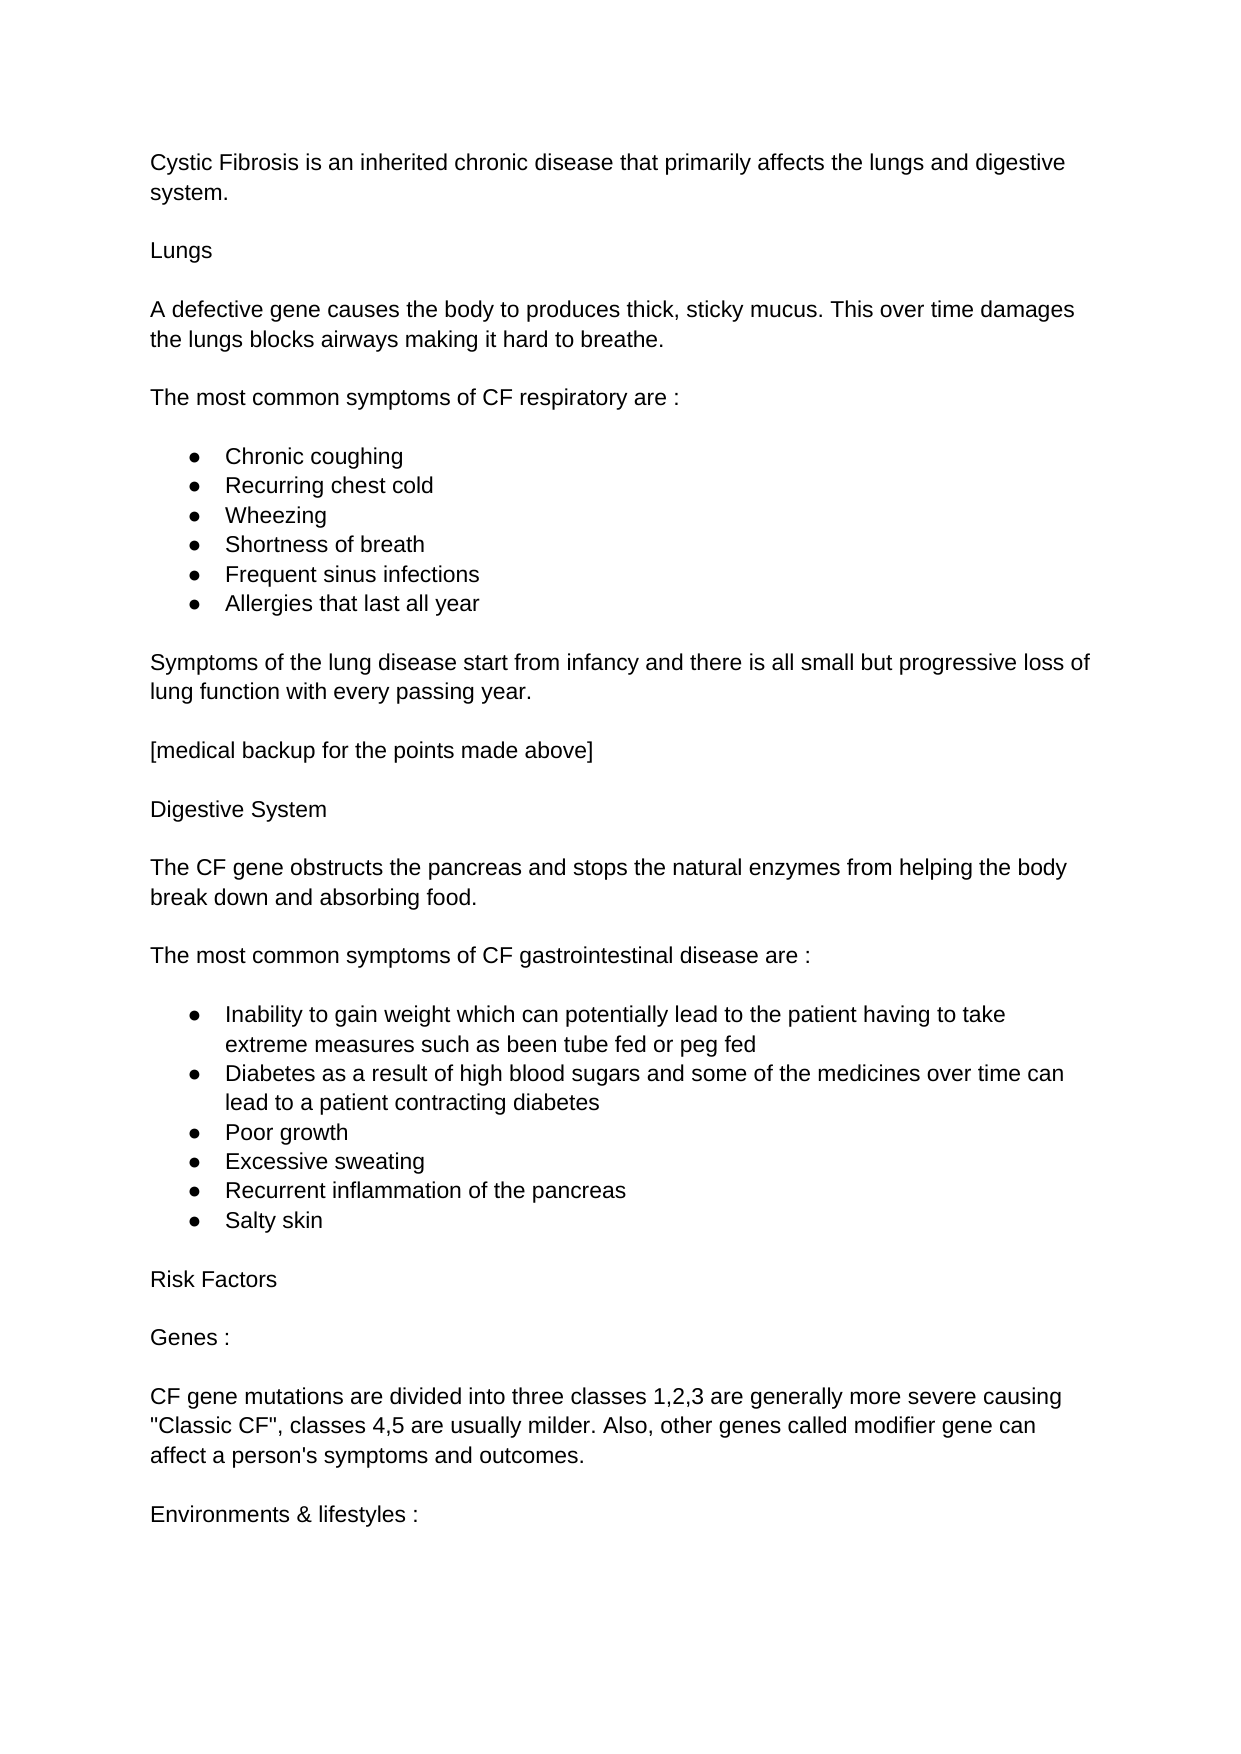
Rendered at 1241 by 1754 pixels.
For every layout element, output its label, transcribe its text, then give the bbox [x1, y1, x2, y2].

text A defective gene causes the body to produces thick, sticky mucus. This over time damages the lungs blocks airways making it hard to breathe. [150, 297, 1090, 352]
list Poor growth [187, 1119, 1090, 1145]
list Recurring chest cold [187, 473, 1090, 499]
text The most common symptoms of CF respiratory are : [150, 385, 1090, 411]
text Lungs [150, 238, 1090, 264]
text The CF gene obstructs the pancreas and stops the natural enzymes from helping the body break down and absorbing food. [150, 855, 1090, 910]
list Diabetes as a result of high blood sugars and some of the medicines over time can lead to a patient contracting diabetes [187, 1061, 1090, 1116]
list Recurrent inflammation of the pancreas [187, 1178, 1090, 1204]
text Environments & lifestyles : [150, 1501, 1090, 1527]
text The most common symptoms of CF gastrointestinal disease are : [150, 943, 1090, 969]
list Inability to gain weight which can potentially lead to the patient having to take extreme measures such as been tube fed or peg fed [187, 1002, 1090, 1057]
text Risk Factors [150, 1266, 1090, 1292]
list Chronic coughing [187, 444, 1090, 469]
list Allergies that last all year [187, 591, 1090, 616]
list Salty skin [187, 1207, 1090, 1233]
list Frequent sinus infections [187, 561, 1090, 587]
text Symptoms of the lung disease start from infancy and there is all small but progressive loss of lung function with every passing year. [150, 649, 1090, 704]
text Digestive System [150, 796, 1090, 822]
list Wheezing [187, 502, 1090, 528]
text Cystic Fibrosis is an inherited chronic disease that primarily affects the lungs and digestive system. [150, 150, 1090, 205]
text [medical backup for the points made above] [150, 737, 1090, 763]
text CF gene mutations are divided into three classes 1,2,3 are generally more severe causing "Classic CF", classes 4,5 are usually milder. Also, other genes called modifier gene can affect a person's symptoms and outcomes. [150, 1384, 1090, 1468]
list Shortness of breath [187, 532, 1090, 557]
list Excessive sweating [187, 1149, 1090, 1174]
text Genes : [150, 1325, 1090, 1351]
